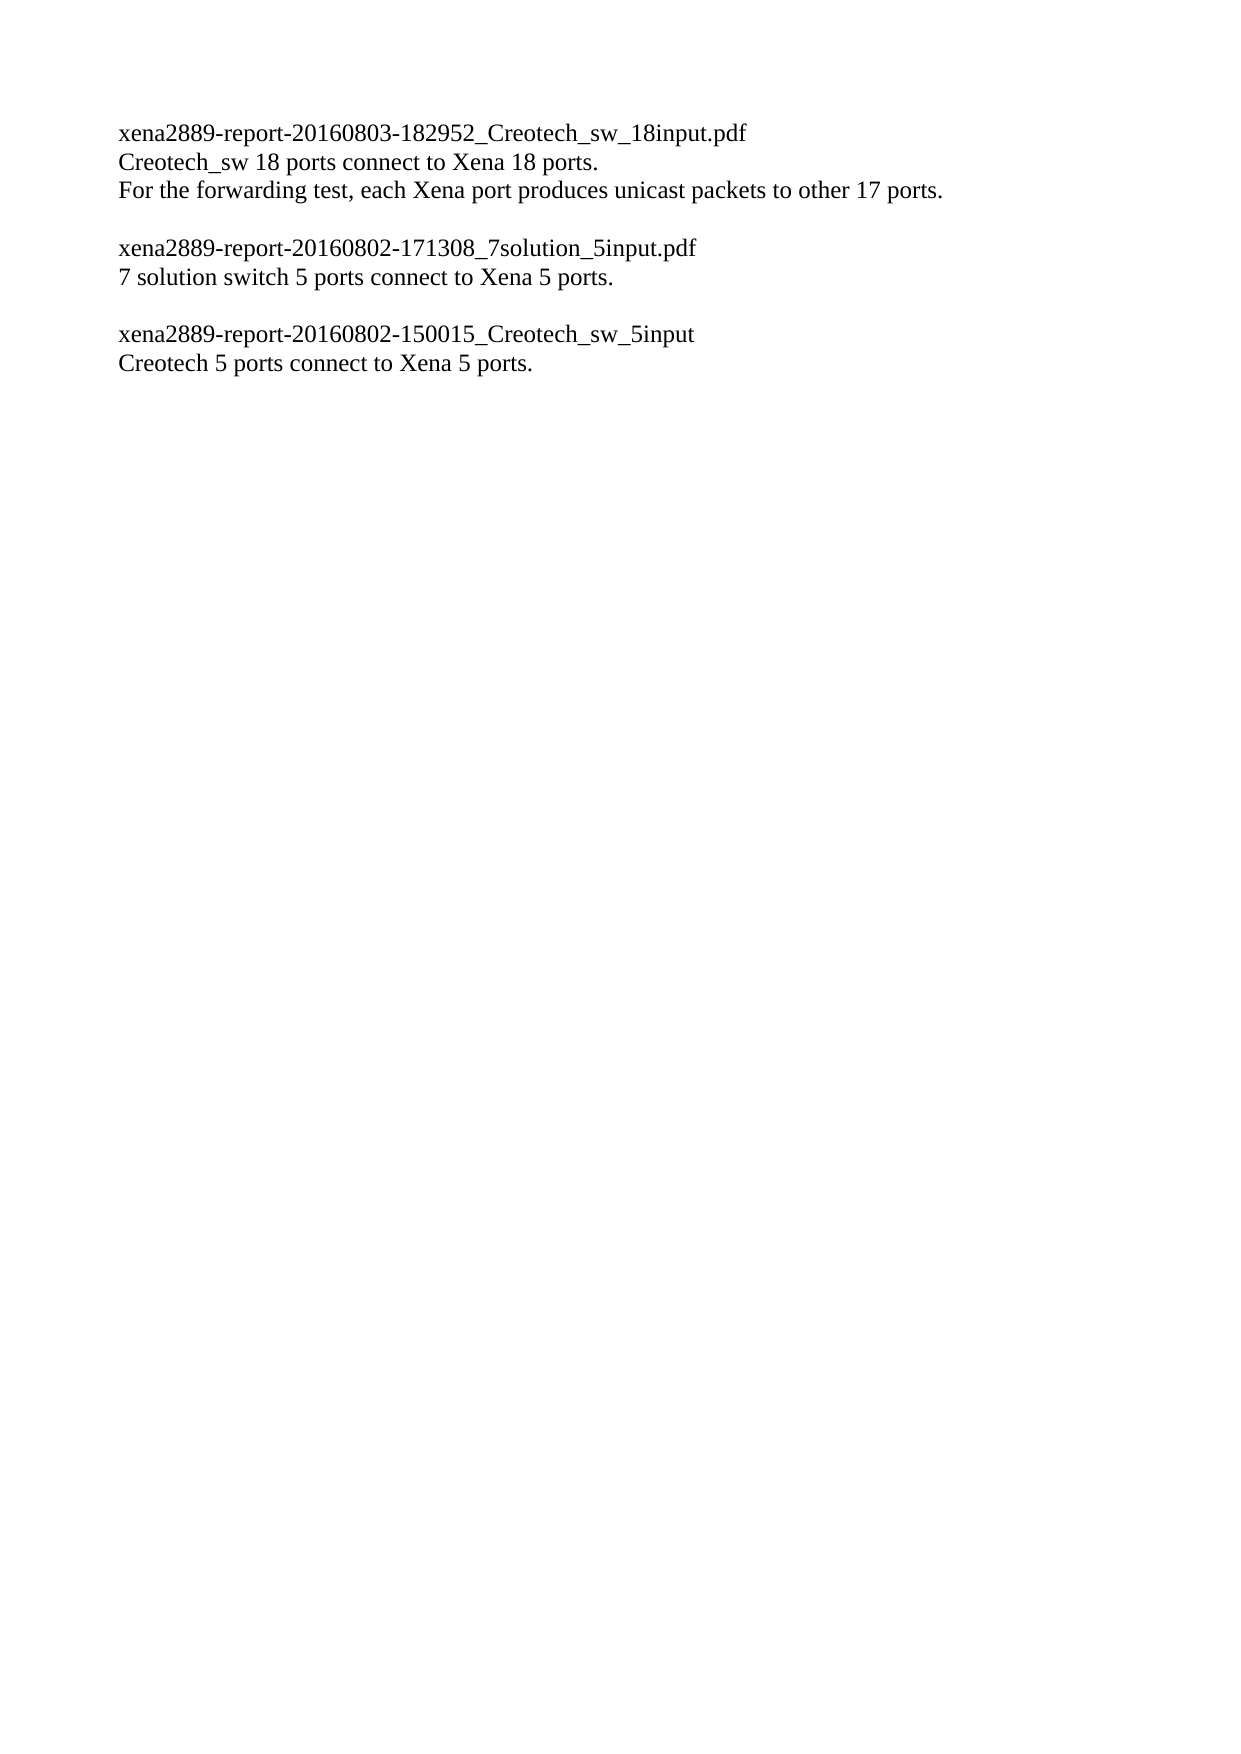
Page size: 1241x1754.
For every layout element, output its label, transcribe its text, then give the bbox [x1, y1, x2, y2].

text Creotech_sw 18 ports connect to Xena 18 ports. [118, 147, 1122, 176]
text Creotech 5 ports connect to Xena 5 ports. [118, 348, 1122, 377]
text For the forwarding test, each Xena port produces unicast packets to other 17 ports. [118, 176, 1122, 204]
text xena2889-report-20160803-182952_Creotech_sw_18input.pdf [118, 118, 1122, 147]
text xena2889-report-20160802-150015_Creotech_sw_5input [118, 319, 1122, 348]
text 7 solution switch 5 ports connect to Xena 5 ports. [118, 262, 1122, 291]
text xena2889-report-20160802-171308_7solution_5input.pdf [118, 233, 1122, 262]
